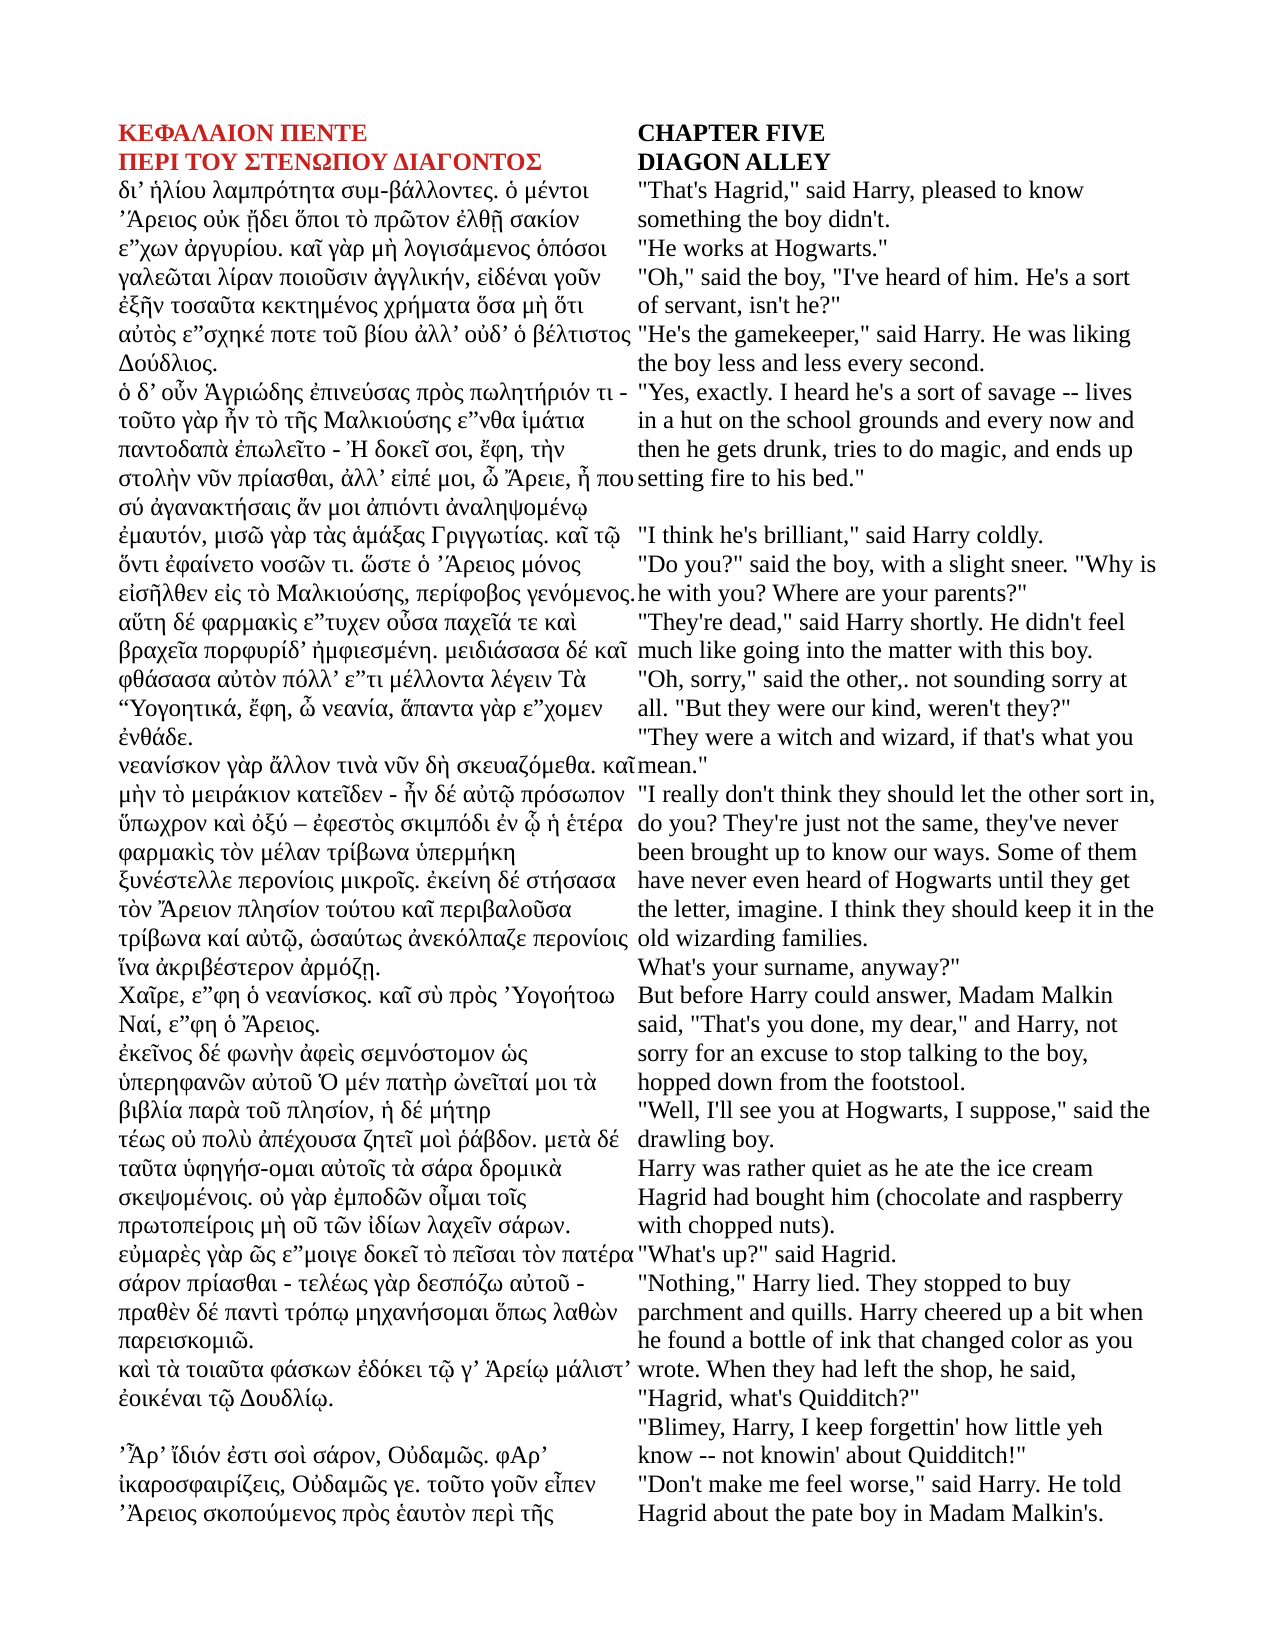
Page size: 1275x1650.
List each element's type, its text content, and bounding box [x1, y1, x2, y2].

table_header CHAPTER FIVE DIAGON ALLEY [637, 118, 1157, 176]
table_header ΚΕΦΑΛΑΙΟΝ ΠΕΝΤΕ ΠΕΡΙ ΤΟΥ ΣΤΕΝΩΠΟΥ ΔΙΑΓΟΝΤΟΣ [118, 118, 637, 176]
table_cell "That's Hagrid," said Harry, pleased to know something the boy didn't. "He works at Hogwarts." "Oh," said the boy, "I've heard of him. He's a sort of servant, isn't he?" "He's the gamekeeper," said Harry. He was liking the boy less and less every second. "Yes, exactly. I heard he's a sort of savage -- lives in a hut on the school grounds and every now and then he gets drunk, tries to do magic, and ends up setting fire to his bed." "I think he's brilliant," said Harry coldly. "Do you?" said the boy, with a slight sneer. "Why is he with you? Where are your parents?" "They're dead," said Harry shortly. He didn't feel much like going into the matter with this boy. "Oh, sorry," said the other,. not sounding sorry at all. "But they were our kind, weren't they?" "They were a witch and wizard, if that's what you mean." "I really don't think they should let the other sort in, do you? They're just not the same, they've never been brought up to know our ways. Some of them have never even heard of Hogwarts until they get the letter, imagine. I think they should keep it in the old wizarding families. What's your surname, anyway?" But before Harry could answer, Madam Malkin said, "That's you done, my dear," and Harry, not sorry for an excuse to stop talking to the boy, hopped down from the footstool. "Well, I'll see you at Hogwarts, I suppose," said the drawling boy. Harry was rather quiet as he ate the ice cream Hagrid had bought him (chocolate and raspberry with chopped nuts). "What's up?" said Hagrid. "Nothing," Harry lied. They stopped to buy parchment and quills. Harry cheered up a bit when he found a bottle of ink that changed color as you wrote. When they had left the shop, he said, "Hagrid, what's Quidditch?" "Blimey, Harry, I keep forgettin' how little yeh know -- not knowin' about Quidditch!" "Don't make me feel worse," said Harry. He told Hagrid about the pate boy in Madam Malkin's. [637, 176, 1157, 1527]
table_cell δι’ ἡλίου λαμπρότητα συμ-βάλλοντες. ὁ μέντοι ’Άρειος οὐκ ᾔδει ὅποι τὸ πρῶτον ἐλθῇ σακίον ε”χων ἀργυρίου. καῖ γὰρ μὴ λογισάμενος ὁπόσοι γαλεῶται λίραν ποιοῦσιν ἀγγλικήν, εἰδέναι γοῦν ἐξῆν τοσαῦτα κεκτημένος χρήματα ὅσα μὴ ὅτι αὐτὸς ε”σχηκέ ποτε τοῦ βίου ἀλλ’ οὐδ’ ὁ βέλτιστος Δούδλιος. ὁ δ’ οὖν Ἁγριώδης ἐπινεύσας πρὸς πωλητήριόν τι - τοῦτο γὰρ ἦν τὸ τῆς Μαλκιούσης ε”νθα ἱμάτια παντοδαπὰ ἐπωλεῖτο - Ἠ δοκεῖ σοι, ἔφη, τὴν στολὴν νῦν πρίασθαι, ἀλλ’ εἰπέ μοι, ὦ Ἄρειε, ἦ που σύ ἀγανακτήσαις ἄν μοι ἀπιόντι ἀναληψομένῳ ἐμαυτόν, μισῶ γὰρ τὰς ἁμάξας Γριγγωτίας. καῖ τῷ ὅντι ἐφαίνετο νοσῶν τι. ὥστε ὁ ’Άρειος μόνος εἰσῆλθεν εἰς τὸ Μαλκιούσης, περίφοβος γενόμενος. αὕτη δέ φαρμακὶς ε”τυχεν οὖσα παχεῖά τε καὶ βραχεῖα πορφυρίδ’ ἠμφιεσμένη. μειδιάσασα δέ καῖ φθάσασα αὐτὸν πόλλ’ ε”τι μέλλοντα λέγειν Τὰ “Υογοητικά, ἔφη, ὦ νεανία, ἅπαντα γὰρ ε”χομεν ἐνθάδε. νεανίσκον γὰρ ἄλλον τινὰ νῦν δὴ σκευαζόμεθα. καῖ μὴν τὸ μειράκιον κατεῖδεν - ἦν δέ αὐτῷ πρόσωπον ὕπωχρον καὶ ὀξύ – ἐφεστὸς σκιμπόδι ἐν ᾧ ἡ ἑτέρα φαρμακὶς τὸν μέλαν τρίβωνα ὑπερμήκη ξυνέστελλε περονίοις μικροῖς. ἐκείνη δέ στήσασα τὸν Ἄρειον πλησίον τούτου καῖ περιβαλοῦσα τρίβωνα καί αὐτῷ, ὡσαύτως ἀνεκόλπαζε περονίοις ἵνα ἀκριβέστερον ἀρμόζῃ. Χαῖρε, ε”φη ὁ νεανίσκος. καῖ σὺ πρὸς ’Υογοήτοω Ναί, ε”φη ὁ Ἄρειος. ἐκεῖνος δέ φωνὴν ἀφεὶς σεμνόστομον ὡς ὑπερηφανῶν αὐτοῦ Ὁ μέν πατὴρ ὠνεῖταί μοι τὰ βιβλία παρὰ τοῦ πλησίον, ἡ δέ μήτηρ τέως οὐ πολὺ ἀπέχουσα ζητεῖ μοὶ ῥάβδον. μετὰ δέ ταῦτα ὑφηγήσ-ομαι αὐτοῖς τὰ σάρα δρομικὰ σκεψομένοις. οὐ γὰρ ἐμποδῶν οἶμαι τοῖς πρωτοπείροις μὴ οῦ τῶν ἰδίων λαχεῖν σάρων. εὐμαρὲς γὰρ ῶς ε”μοιγε δοκεῖ τὸ πεῖσαι τὸν πατέρα σάρον πρίασθαι - τελέως γὰρ δεσπόζω αὐτοῦ - πραθὲν δέ παντὶ τρόπῳ μηχανήσομαι ὅπως λαθὼν παρεισκομιῶ. καὶ τὰ τοιαῦτα φάσκων ἐδόκει τῷ γ’ Ἁρείῳ μάλιστ’ ἐοικέναι τῷ Δουδλίῳ. ’Ἆρ’ ἴδιόν ἐστι σοὶ σάρον, Οὐδαμῶς. φΑρ’ ἰκαροσφαιρίζεις, Οὐδαμῶς γε. τοῦτο γοῦν εἶπεν ’Ἀρειος σκοπούμενος πρὸς ἑαυτὸν περὶ τῆς [118, 176, 637, 1527]
